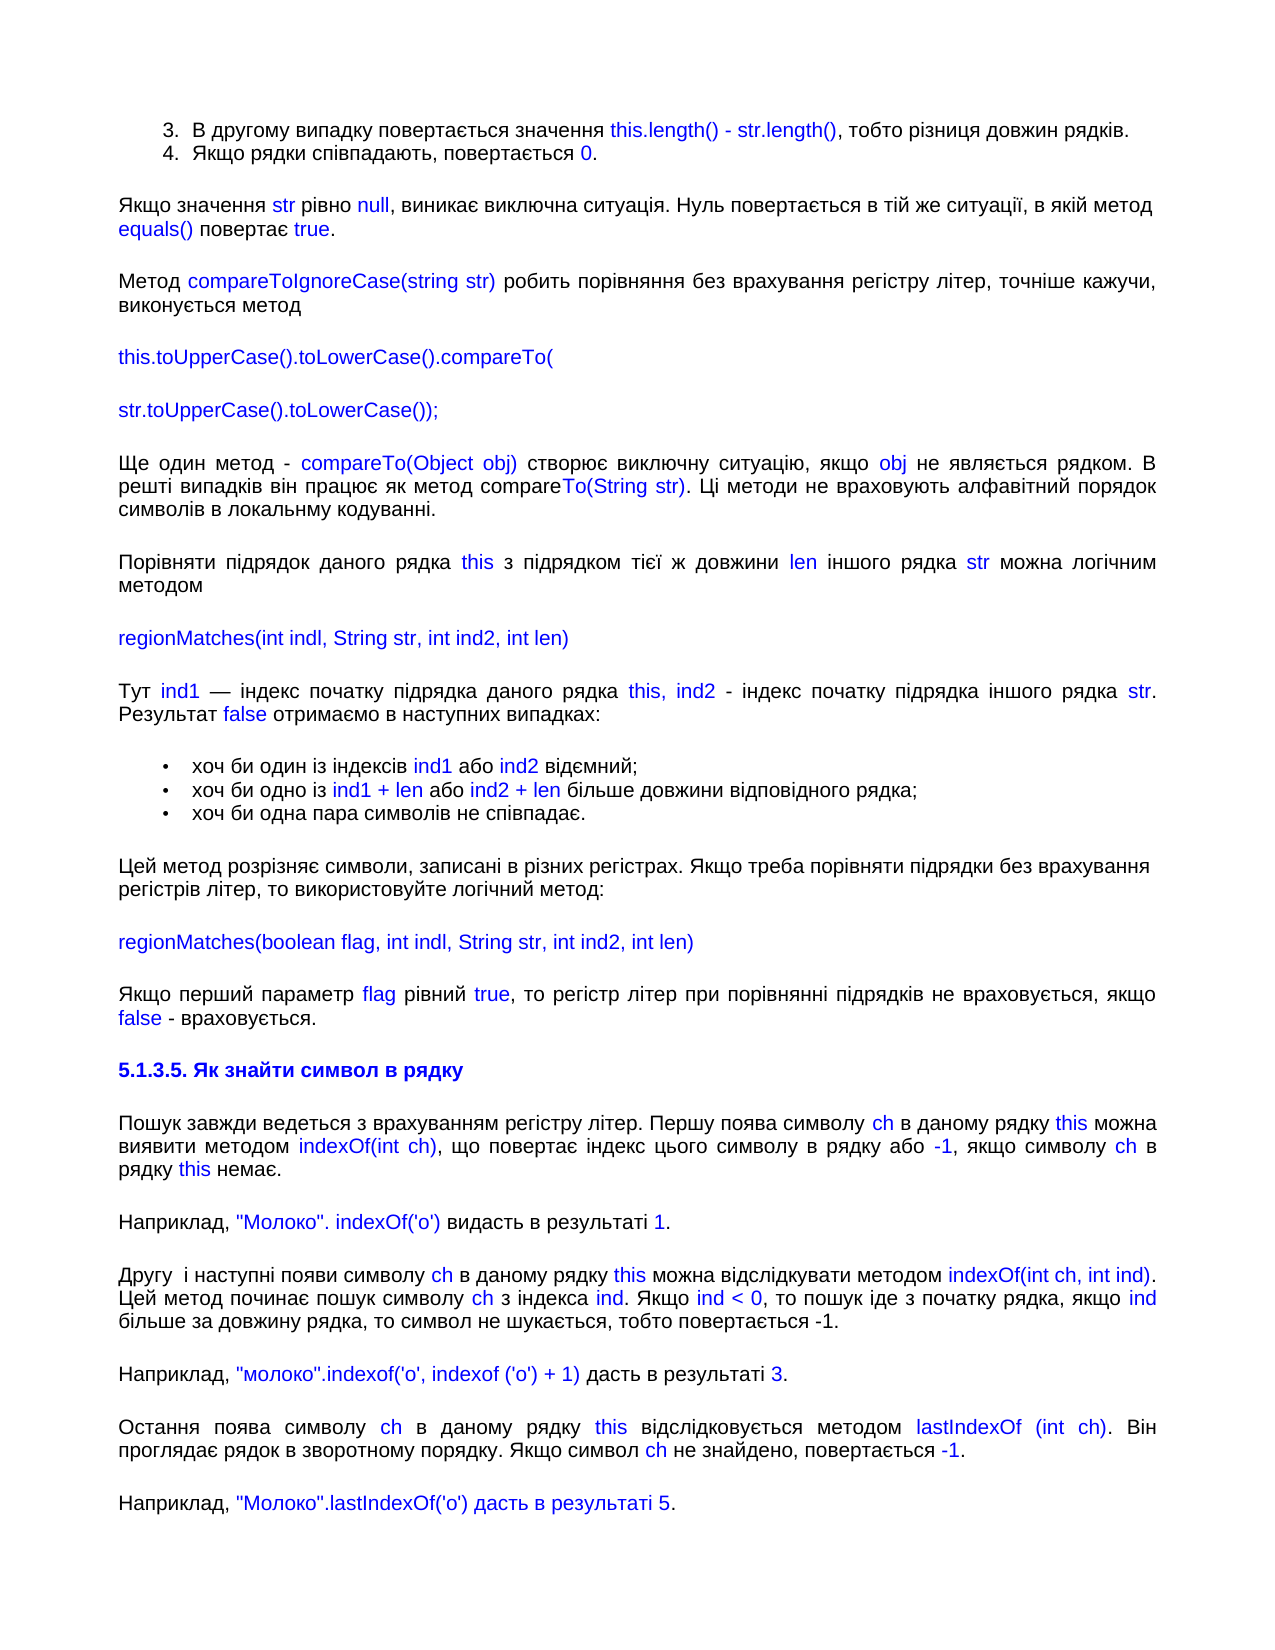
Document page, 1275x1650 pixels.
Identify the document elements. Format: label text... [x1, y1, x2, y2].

text regionMatches(int indl, String str, int ind2, int len) [118, 626, 1157, 650]
list Якщо рядки співпадають, повертається 0. [162, 141, 1157, 164]
text Цей метод розрізняє символи, записані в різних регістрах. Якщо треба порівняти підрядки без врахування регістрів літер, то використовуйте логічний метод: [118, 854, 1157, 901]
text Порівняти підрядок даного рядка this з підрядком тієї ж довжини len іншого рядка str можна логічним методом [118, 551, 1157, 597]
text Другу і наступні появи символу ch в даному рядку this можна відслідкувати методом indexOf(int ch, int ind). Цей метод починає пошук символу ch з індекса ind. Якщо ind < 0, то пошук іде з початку рядка, якщо ind більше за довжину рядка, то символ не шукається, тобто повертається -1. [118, 1263, 1157, 1333]
text Пошук завжди ведеться з врахуванням регістру літер. Першу поява символу ch в даному рядку this можна виявити методом indexOf(int ch), що повертає індекс цього символу в рядку або -1, якщо символу ch в рядку this немає. [118, 1112, 1157, 1181]
text 5.1.3.5. Як знайти символ в рядку [118, 1059, 1157, 1082]
list В другому випадку повертається значення this.length() - str.length(), тобто різниця довжин рядків. [162, 118, 1157, 141]
list хоч би одна пара символів не співпадає. [162, 802, 1157, 825]
text this.toUpperCase().toLowerCase().compareTo( [118, 346, 1157, 369]
text Остання поява символу ch в даному рядку this відслідковується методом lastIndexОf (int ch). Він проглядає рядок в зворотному порядку. Якщо символ ch не знайдено, повертається -1. [118, 1415, 1157, 1462]
text Ще один метод - compareTo(Object obj) створює виключну ситуацію, якщо obj не являється рядком. В решті випадків він працює як метод compareTo(String str). Ці методи не враховують алфавітний порядок символів в локальнму кодуванні. [118, 451, 1157, 521]
text Якщо значення str рівно null, виникає виключна ситуація. Нуль повертається в тій же ситуації, в якій метод equals() повертає true. [118, 194, 1157, 241]
text Наприклад, "Молоко". indexOf('о') видасть в результаті 1. [118, 1211, 1157, 1234]
text regionMatches(boolean flag, int indl, String str, int ind2, int len) [118, 930, 1157, 953]
text Метод compareToІgnoreCase(string str) робить порівняння без врахування регістру літер, точніше кажучи, виконується метод [118, 270, 1157, 316]
text Тут ind1 — індекс початку підрядка даного рядка this, ind2 - індекс початку підрядка іншого рядка str. Результат false отримаємо в наступних випадках: [118, 679, 1157, 726]
text Наприклад, "Молоко".lastІndexОf('о') дасть в результаті 5. [118, 1491, 1157, 1514]
text str.toUpperCase().toLowerCase()); [118, 399, 1157, 422]
text Наприклад, "молоко".indexof('о', indexof ('о') + 1) дасть в результаті 3. [118, 1363, 1157, 1386]
list хоч би один із індексів ind1 або ind2 відємний; [162, 755, 1157, 778]
text Якщо перший параметр flag рівний true, то регістр літер при порівнянні підрядків не враховується, якщо false - враховується. [118, 983, 1157, 1029]
list хоч би одно із ind1 + len або ind2 + len більше довжини відповідного рядка; [162, 778, 1157, 802]
